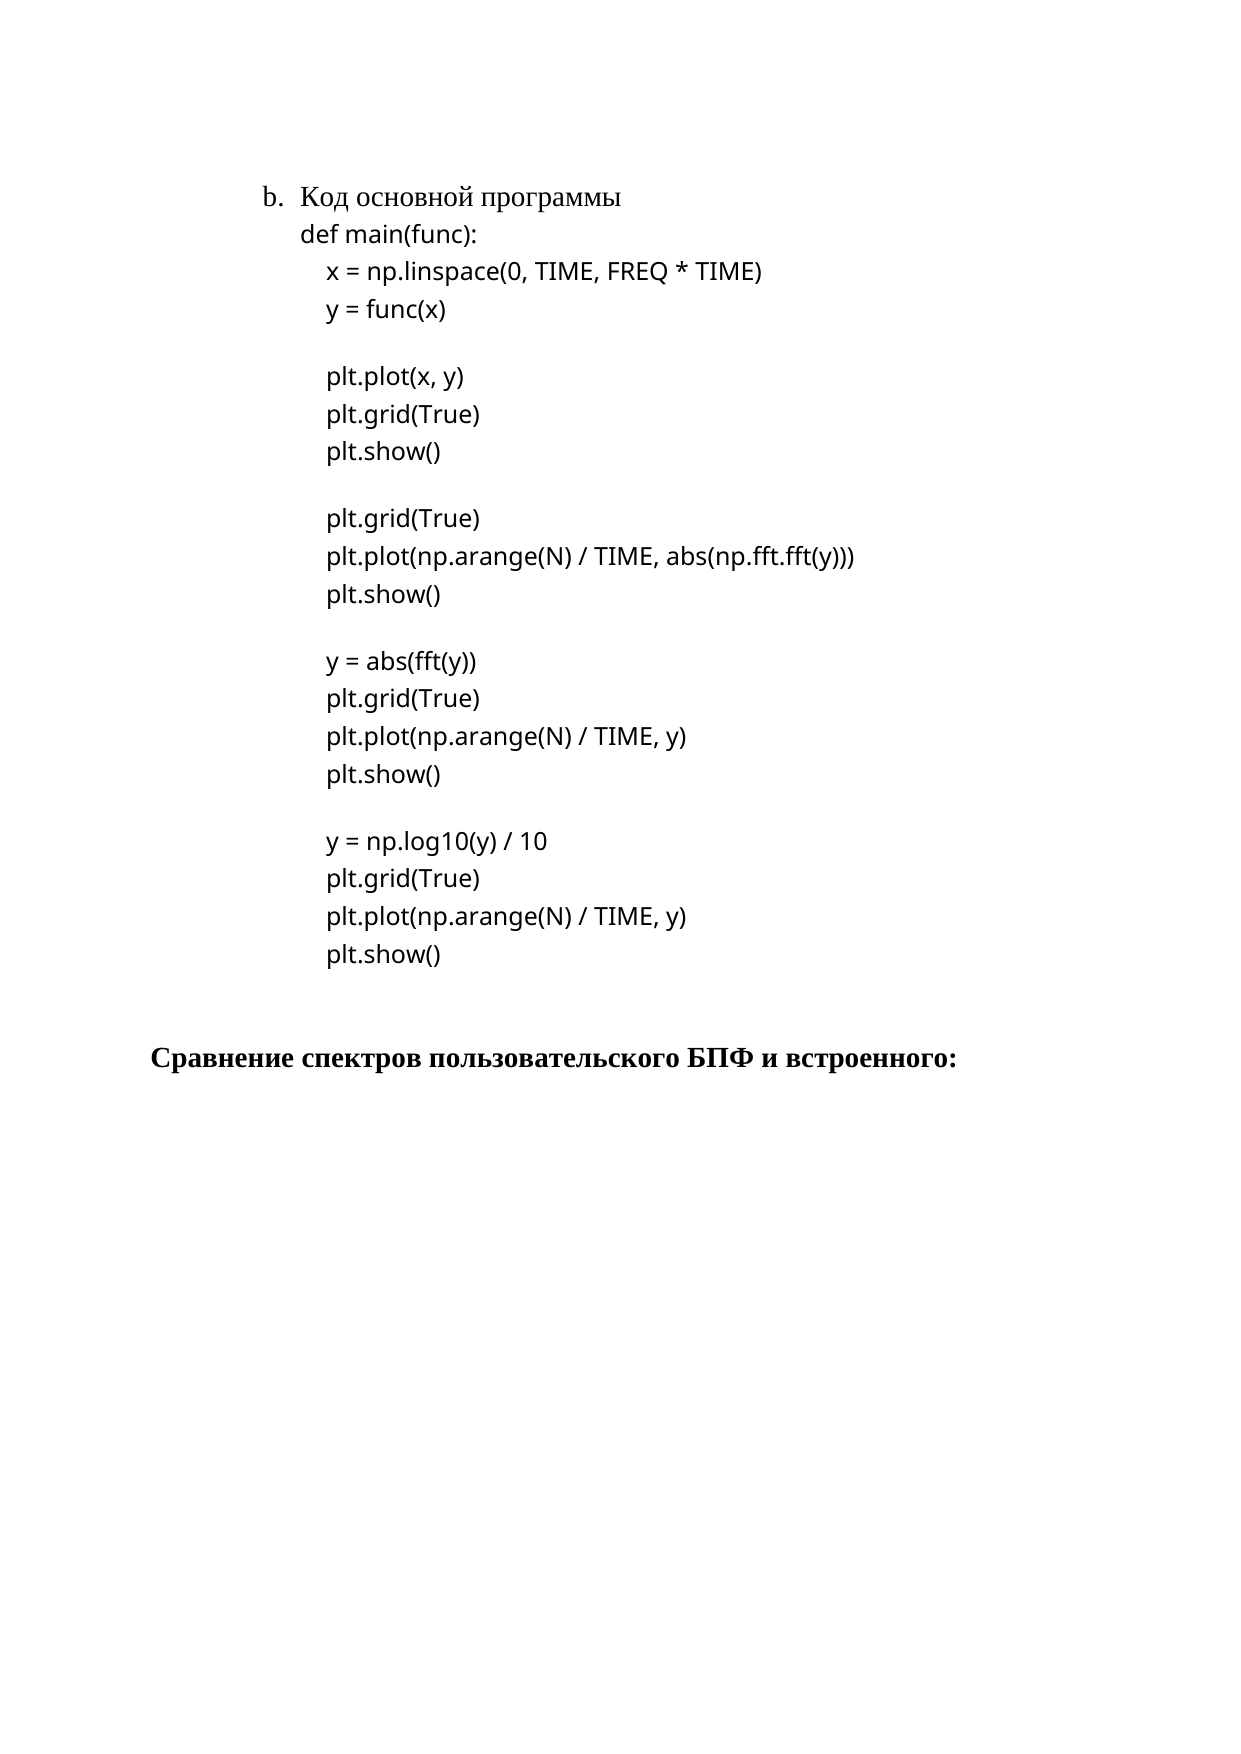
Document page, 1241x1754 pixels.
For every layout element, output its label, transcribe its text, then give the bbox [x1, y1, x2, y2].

text Сравнение спектров пользовательского БПФ и встроенного: [150, 1040, 1090, 1074]
list Код основной программы [262, 179, 1090, 213]
list def main(func): x = np.linspace(0, TIME, FREQ * TIME) y = func(x) plt.plot(x, y) plt.grid(True) plt.show() plt.grid(True) plt.plot(np.arange(N) / TIME, abs(np.fft.fft(y))) plt.show() y = abs(fft(y)) plt.grid(True) plt.plot(np.arange(N) / TIME, y) plt.show() y = np.log10(y) / 10 plt.grid(True) plt.plot(np.arange(N) / TIME, y) plt.show() [262, 216, 1090, 970]
